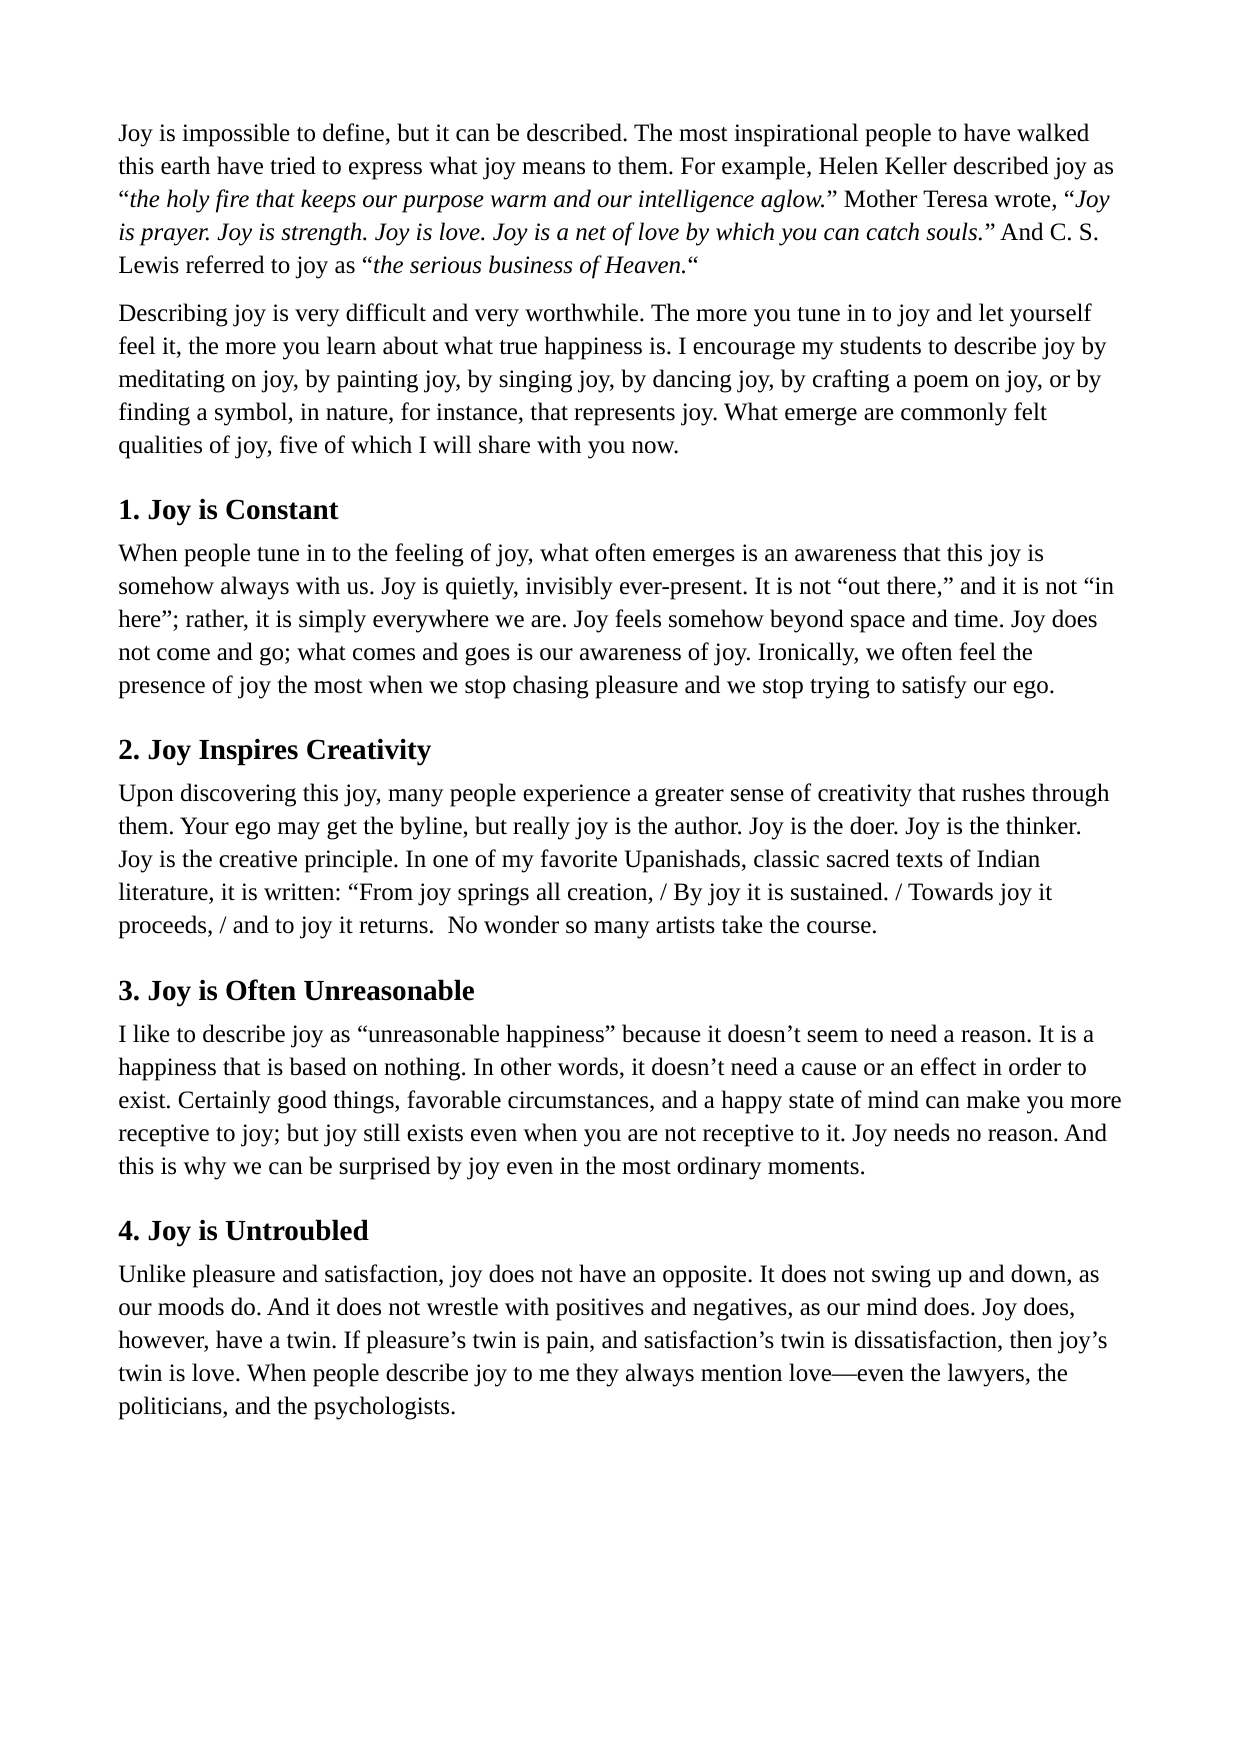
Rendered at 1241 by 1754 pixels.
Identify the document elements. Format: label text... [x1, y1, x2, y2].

text Describing joy is very difficult and very worthwhile. The more you tune in to joy and let yourself feel it, the more you learn about what true happiness is. I encourage my students to describe joy by meditating on joy, by painting joy, by singing joy, by dancing joy, by crafting a poem on joy, or by finding a symbol, in nature, for instance, that represents joy. What emerge are commonly felt qualities of joy, five of which I will share with you now. [118, 298, 1122, 459]
subtitle 1. Joy is Constant [118, 492, 1122, 526]
subtitle 2. Joy Inspires Creativity [118, 732, 1122, 766]
text Upon discovering this joy, many people experience a greater sense of creativity that rushes through them. Your ego may get the byline, but really joy is the author. Joy is the doer. Joy is the thinker. Joy is the creative principle. In one of my favorite Upanishads, classic sacred texts of Indian literature, it is written: “From joy springs all creation, / By joy it is sustained. / Towards joy it proceeds, / and to joy it returns. No wonder so many artists take the course. [118, 778, 1122, 939]
text When people tune in to the feeling of joy, what often emerges is an awareness that this joy is somehow always with us. Joy is quietly, invisibly ever-present. It is not “out there,” and it is not “in here”; rather, it is simply everywhere we are. Joy feels somehow beyond space and time. Joy does not come and go; what comes and goes is our awareness of joy. Ironically, we often feel the presence of joy the most when we stop chasing pleasure and we stop trying to satisfy our ego. [118, 538, 1122, 699]
subtitle 3. Joy is Often Unreasonable [118, 973, 1122, 1006]
subtitle 4. Joy is Untroubled [118, 1213, 1122, 1247]
text I like to describe joy as “unreasonable happiness” because it doesn’t seem to need a reason. It is a happiness that is based on nothing. In other words, it doesn’t need a cause or an effect in order to exist. Certainly good things, favorable circumstances, and a happy state of mind can make you more receptive to joy; but joy still exists even when you are not receptive to it. Joy needs no reason. And this is why we can be surprised by joy even in the most ordinary moments. [118, 1019, 1122, 1179]
text Unlike pleasure and satisfaction, joy does not have an opposite. It does not swing up and down, as our moods do. And it does not wrestle with positives and negatives, as our mind does. Joy does, however, have a twin. If pleasure’s twin is pain, and satisfaction’s twin is dissatisfaction, then joy’s twin is love. When people describe joy to me they always mention love—even the lawyers, the politicians, and the psychologists. [118, 1259, 1122, 1420]
text Joy is impossible to define, but it can be described. The most inspirational people to have walked this earth have tried to express what joy means to them. For example, Helen Keller described joy as “the holy fire that keeps our purpose warm and our intelligence aglow.” Mother Teresa wrote, “Joy is prayer. Joy is strength. Joy is love. Joy is a net of love by which you can catch souls.” And C. S. Lewis referred to joy as “the serious business of Heaven.“ [118, 118, 1122, 279]
